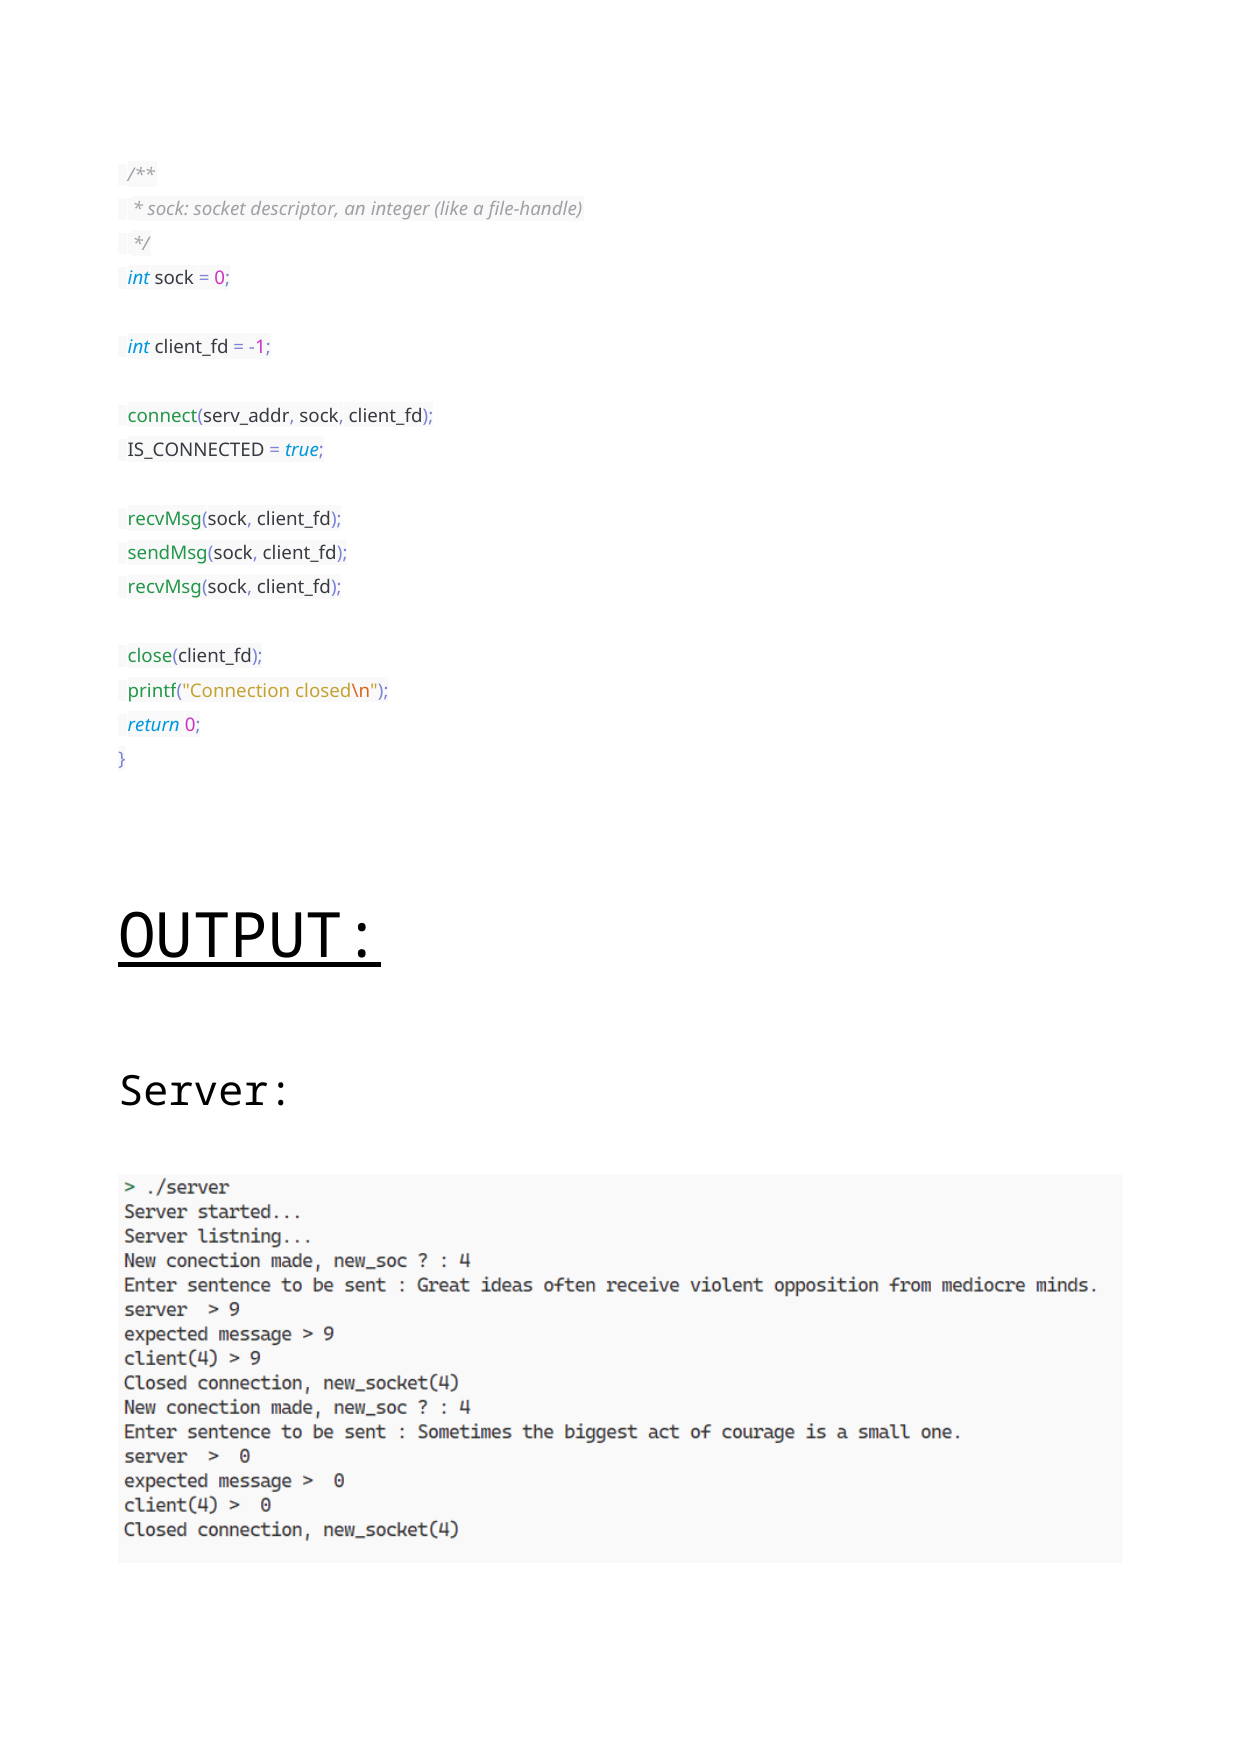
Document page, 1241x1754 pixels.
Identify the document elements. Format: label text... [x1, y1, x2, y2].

text Server: [118, 1061, 1122, 1118]
text /** [118, 152, 1122, 187]
text printf("Connection closed\n"); [118, 668, 1122, 702]
text return 0; [118, 702, 1122, 737]
text recvMsg(sock, client_fd); [118, 565, 1122, 599]
text close(client_fd); [118, 634, 1122, 668]
text OUTPUT: [118, 891, 1122, 976]
text int client_fd = -1; [118, 324, 1122, 359]
text recvMsg(sock, client_fd); [118, 496, 1122, 531]
text connect(serv_addr, sock, client_fd); [118, 393, 1122, 427]
text int sock = 0; [118, 256, 1122, 290]
text sendMsg(sock, client_fd); [118, 531, 1122, 565]
text IS_CONNECTED = true; [118, 427, 1122, 462]
text } [118, 737, 1122, 771]
text */ [118, 221, 1122, 256]
text * sock: socket descriptor, an integer (like a file-handle) [118, 187, 1122, 221]
picture [118, 1174, 1123, 1563]
